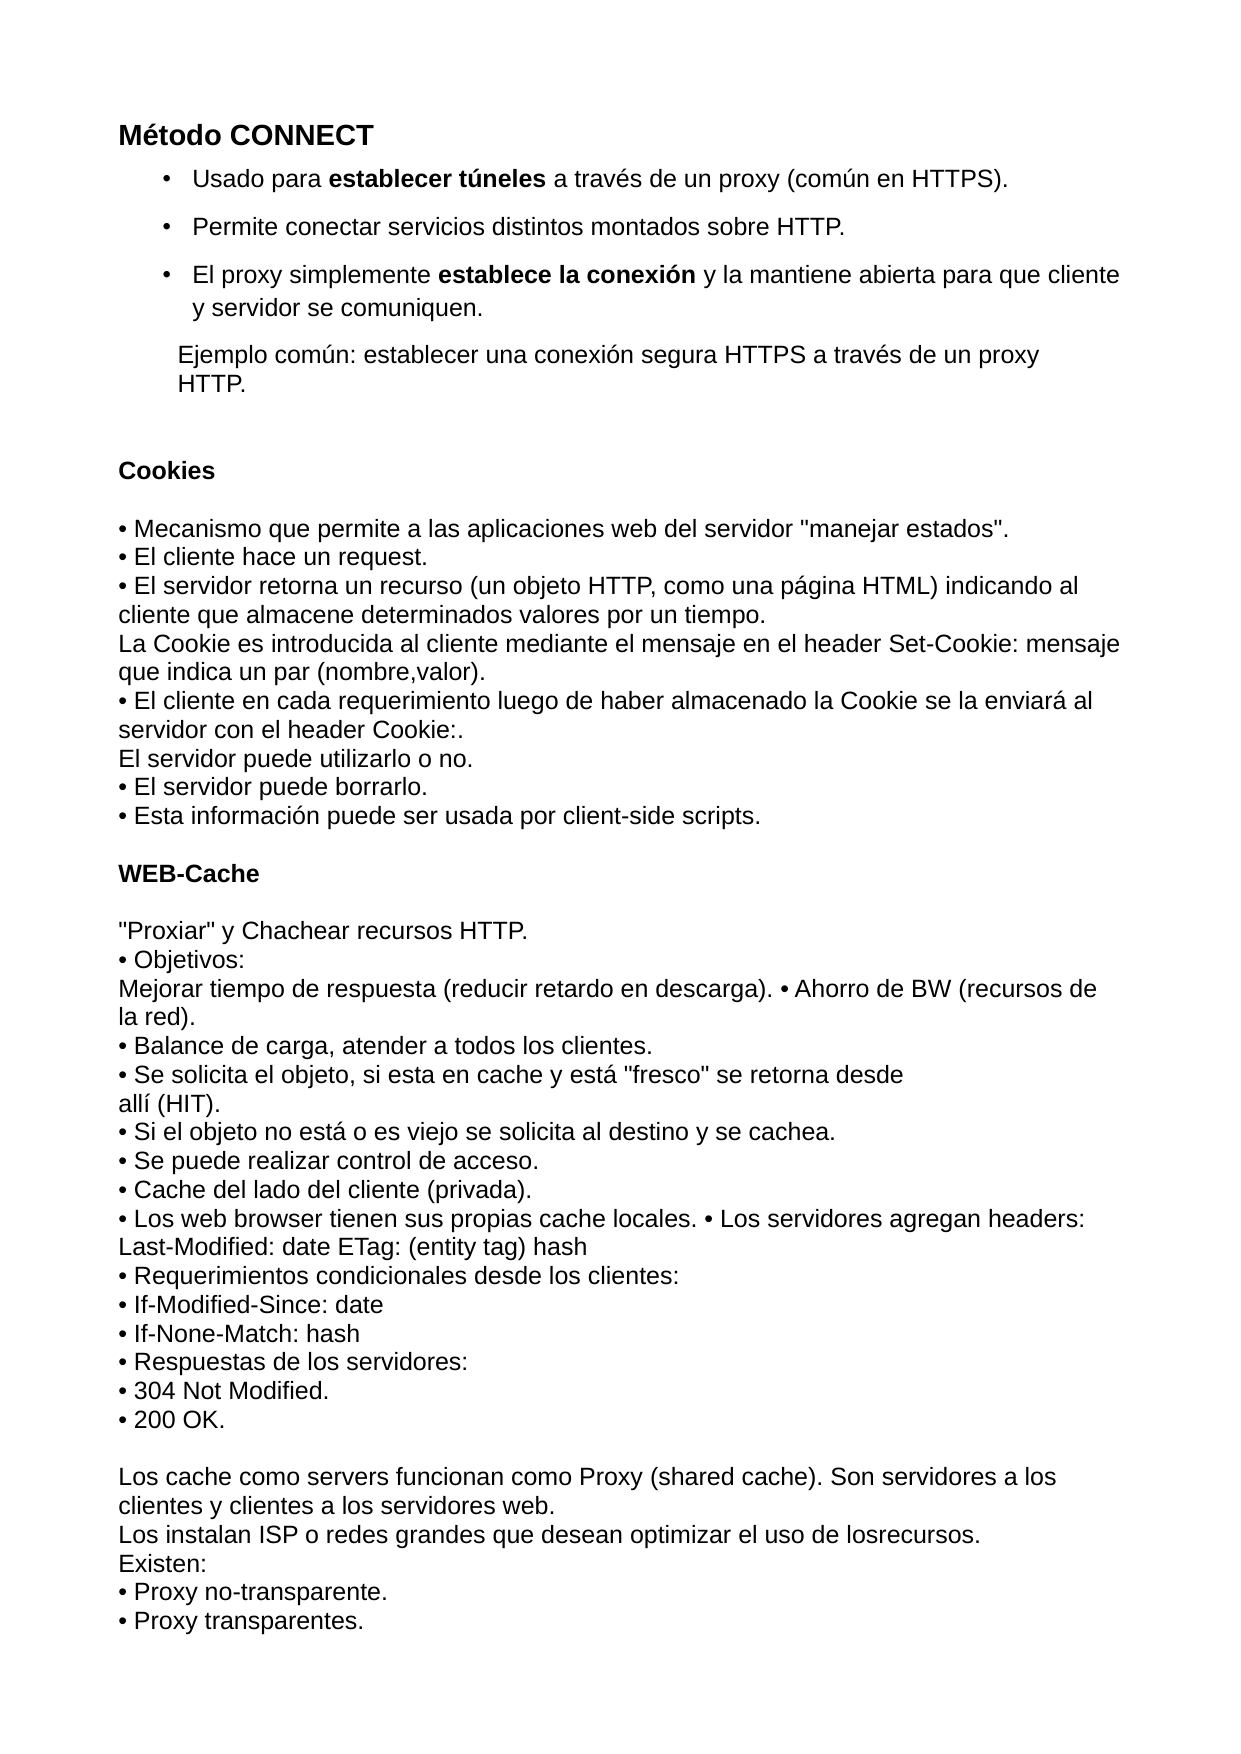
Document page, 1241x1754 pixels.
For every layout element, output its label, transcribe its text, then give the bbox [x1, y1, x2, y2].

text La Cookie es introducida al cliente mediante el mensaje en el header Set-Cookie: mensaje que indica un par (nombre,valor). [118, 628, 1122, 686]
text • El cliente en cada requerimiento luego de haber almacenado la Cookie se la enviará al servidor con el header Cookie:. [118, 686, 1122, 743]
text • Cache del lado del cliente (privada). [118, 1175, 1122, 1203]
text Los cache como servers funcionan como Proxy (shared cache). Son servidores a los clientes y clientes a los servidores web. [118, 1462, 1122, 1520]
text • Objetivos: [118, 945, 1122, 973]
text • Se solicita el objeto, si esta en cache y está "fresco" se retorna desde [118, 1060, 1122, 1088]
text • Proxy no-transparente. [118, 1577, 1122, 1606]
text • 200 OK. [118, 1405, 1122, 1433]
text • Si el objeto no está o es viejo se solicita al destino y se cachea. [118, 1117, 1122, 1146]
text • Respuestas de los servidores: [118, 1347, 1122, 1376]
text • El cliente hace un request. [118, 542, 1122, 571]
text • Requerimientos condicionales desde los clientes: [118, 1261, 1122, 1290]
text • If-Modified-Since: date [118, 1290, 1122, 1318]
text Mejorar tiempo de respuesta (reducir retardo en descarga). • Ahorro de BW (recursos de la red). [118, 973, 1122, 1031]
text WEB-Cache [118, 858, 1122, 887]
text Last-Modified: date ETag: (entity tag) hash [118, 1232, 1122, 1261]
text Ejemplo común: establecer una conexión segura HTTPS a través de un proxy HTTP. [177, 340, 1063, 398]
list El proxy simplemente establece la conexión y la mantiene abierta para que cliente y servidor se comuniquen. [162, 259, 1122, 321]
text "Proxiar" y Chachear recursos HTTP. [118, 916, 1122, 945]
subtitle Método CONNECT [118, 118, 1122, 152]
list Permite conectar servicios distintos montados sobre HTTP. [162, 212, 1122, 241]
list Usado para establecer túneles a través de un proxy (común en HTTPS). [162, 164, 1122, 193]
text Cookies [118, 456, 1122, 485]
text • Mecanismo que permite a las aplicaciones web del servidor "manejar estados". [118, 513, 1122, 542]
text • If-None-Match: hash [118, 1318, 1122, 1347]
text • Balance de carga, atender a todos los clientes. [118, 1031, 1122, 1060]
text • El servidor retorna un recurso (un objeto HTTP, como una página HTML) indicando al cliente que almacene determinados valores por un tiempo. [118, 571, 1122, 628]
text El servidor puede utilizarlo o no. [118, 743, 1122, 772]
text • Se puede realizar control de acceso. [118, 1146, 1122, 1175]
text • 304 Not Modified. [118, 1376, 1122, 1405]
text • Los web browser tienen sus propias cache locales. • Los servidores agregan headers: [118, 1203, 1122, 1232]
text allí (HIT). [118, 1088, 1122, 1117]
text Existen: [118, 1548, 1122, 1577]
text • El servidor puede borrarlo. [118, 772, 1122, 801]
text Los instalan ISP o redes grandes que desean optimizar el uso de losrecursos. [118, 1520, 1122, 1548]
text • Esta información puede ser usada por client-side scripts. [118, 801, 1122, 830]
text • Proxy transparentes. [118, 1606, 1122, 1635]
